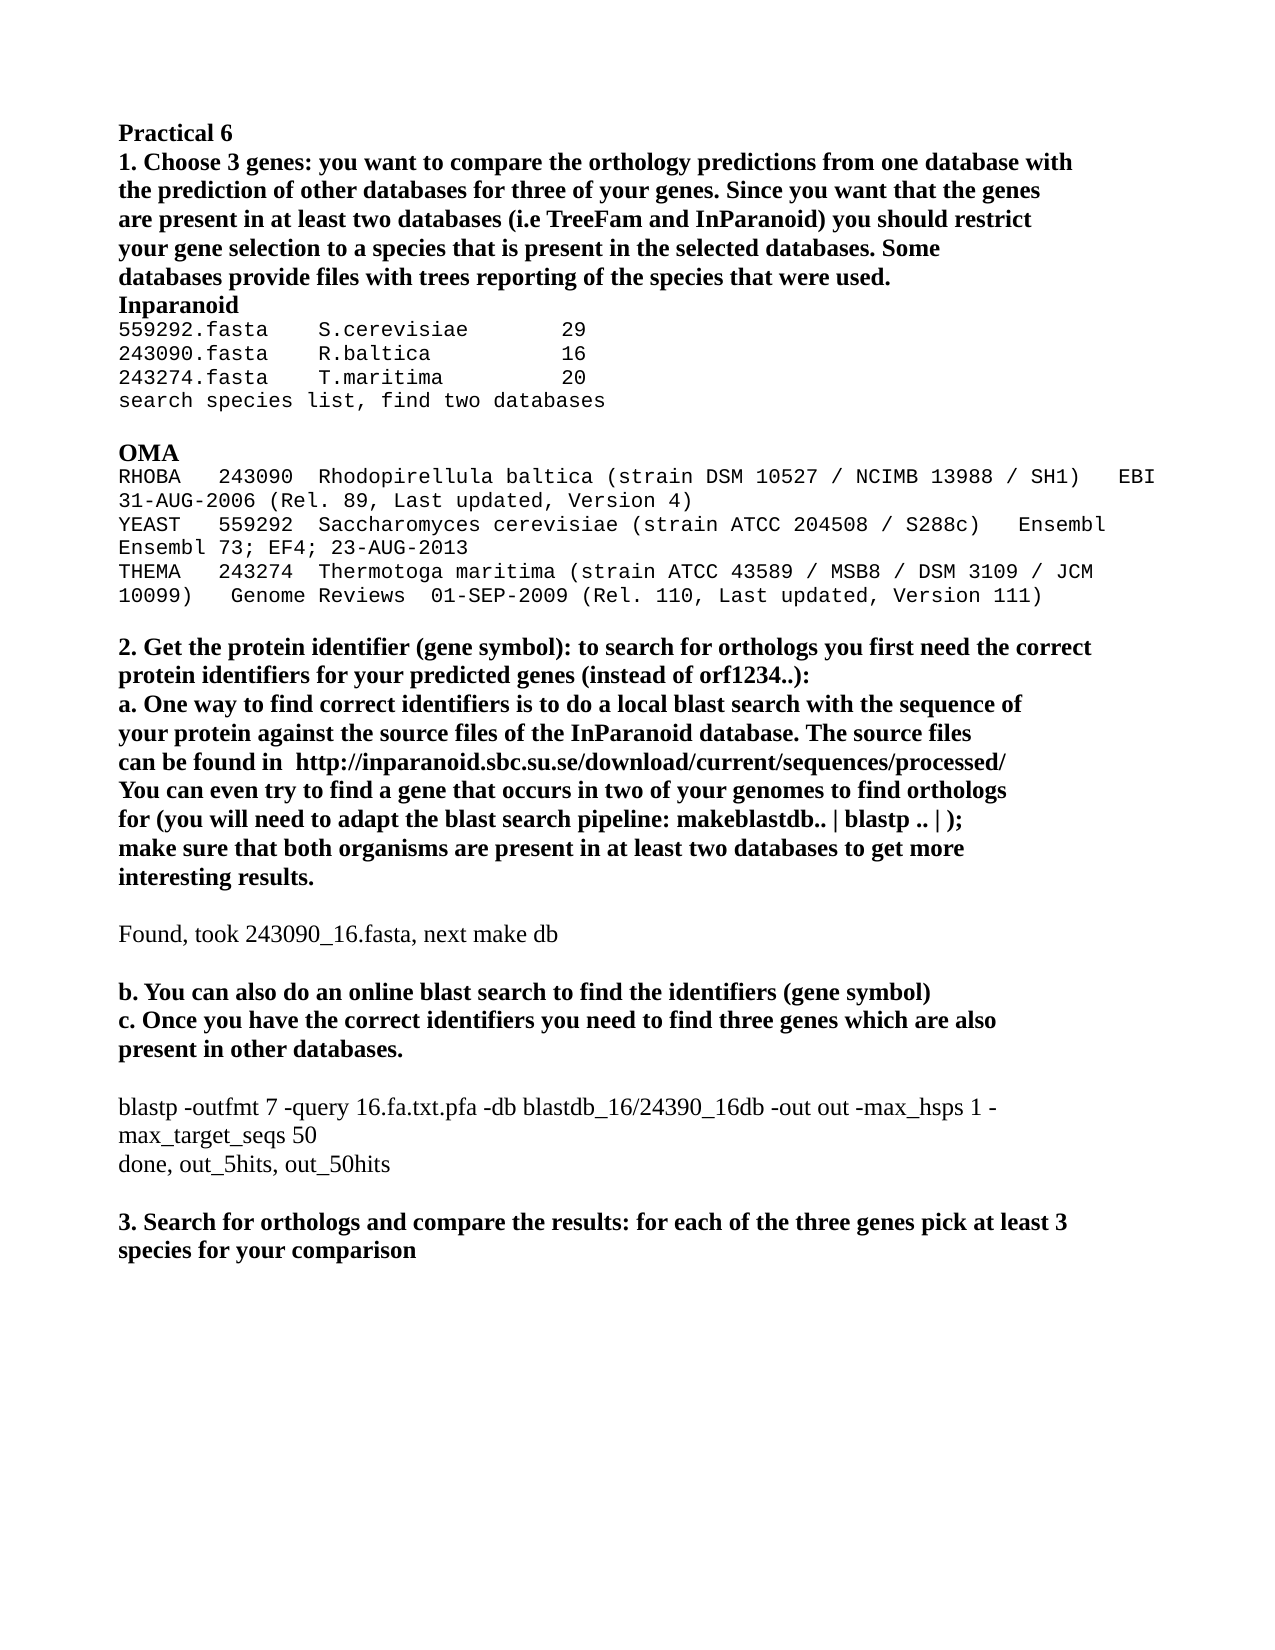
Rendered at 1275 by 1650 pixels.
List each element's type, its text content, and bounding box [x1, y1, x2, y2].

text THEMA 243274 Thermotoga maritima (strain ATCC 43589 / MSB8 / DSM 3109 / JCM 10099) Genome Reviews 01-SEP-2009 (Rel. 110, Last updated, Version 111) [118, 561, 1157, 608]
text 243274.fasta T.maritima 20 [118, 367, 1157, 390]
text 243090.fasta R.baltica 16 [118, 343, 1157, 367]
text Inparanoid [118, 291, 1157, 319]
text 3. Search for orthologs and compare the results: for each of the three genes pick at least 3 [118, 1207, 1157, 1236]
text your gene selection to a species that is present in the selected databases. Some [118, 233, 1157, 262]
text protein identifiers for your predicted genes (instead of orf1234..): [118, 661, 1157, 689]
text species for your comparison [118, 1236, 1157, 1264]
text the prediction of other databases for three of your genes. Since you want that the genes [118, 176, 1157, 204]
text 559292.fasta S.cerevisiae 29 [118, 319, 1157, 343]
text OMA [118, 438, 1157, 466]
text c. Once you have the correct identifiers you need to find three genes which are also [118, 1006, 1157, 1034]
text your protein against the source files of the InParanoid database. The source files [118, 718, 1157, 747]
text present in other databases. [118, 1034, 1157, 1063]
text a. One way to find correct identifiers is to do a local blast search with the sequence of [118, 689, 1157, 718]
text make sure that both organisms are present in at least two databases to get more [118, 833, 1157, 862]
text b. You can also do an online blast search to find the identifiers (gene symbol) [118, 977, 1157, 1006]
text 1. Choose 3 genes: you want to compare the orthology predictions from one database with [118, 147, 1157, 176]
text done, out_5hits, out_50hits [118, 1149, 1157, 1178]
text search species list, find two databases [118, 390, 1157, 414]
text databases provide files with trees reporting of the species that were used. [118, 262, 1157, 291]
text 2. Get the protein identifier (gene symbol): to search for orthologs you first need the correct [118, 632, 1157, 661]
text interesting results. [118, 862, 1157, 891]
text for (you will need to adapt the blast search pipeline: makeblastdb.. | blastp .. | ); [118, 804, 1157, 833]
text RHOBA 243090 Rhodopirellula baltica (strain DSM 10527 / NCIMB 13988 / SH1) EBI 31-AUG-2006 (Rel. 89, Last updated, Version 4) [118, 466, 1157, 514]
text can be found in ​ http://inparanoid.sbc.su.se/download/current/sequences/processed/ [118, 747, 1157, 776]
text blastp -outfmt 7 -query 16.fa.txt.pfa -db blastdb_16/24390_16db -out out -max_hsps 1 -max_target_seqs 50 [118, 1092, 1157, 1149]
text YEAST 559292 Saccharomyces cerevisiae (strain ATCC 204508 / S288c) Ensembl Ensembl 73; EF4; 23-AUG-2013 [118, 514, 1157, 561]
text You can even try to find a gene that occurs in two of your genomes to find orthologs [118, 776, 1157, 804]
text Practical 6 [118, 118, 1157, 147]
text Found, took 243090_16.fasta, next make db [118, 919, 1157, 948]
text are present in at least two databases (i.e TreeFam and InParanoid) you should restrict [118, 204, 1157, 233]
